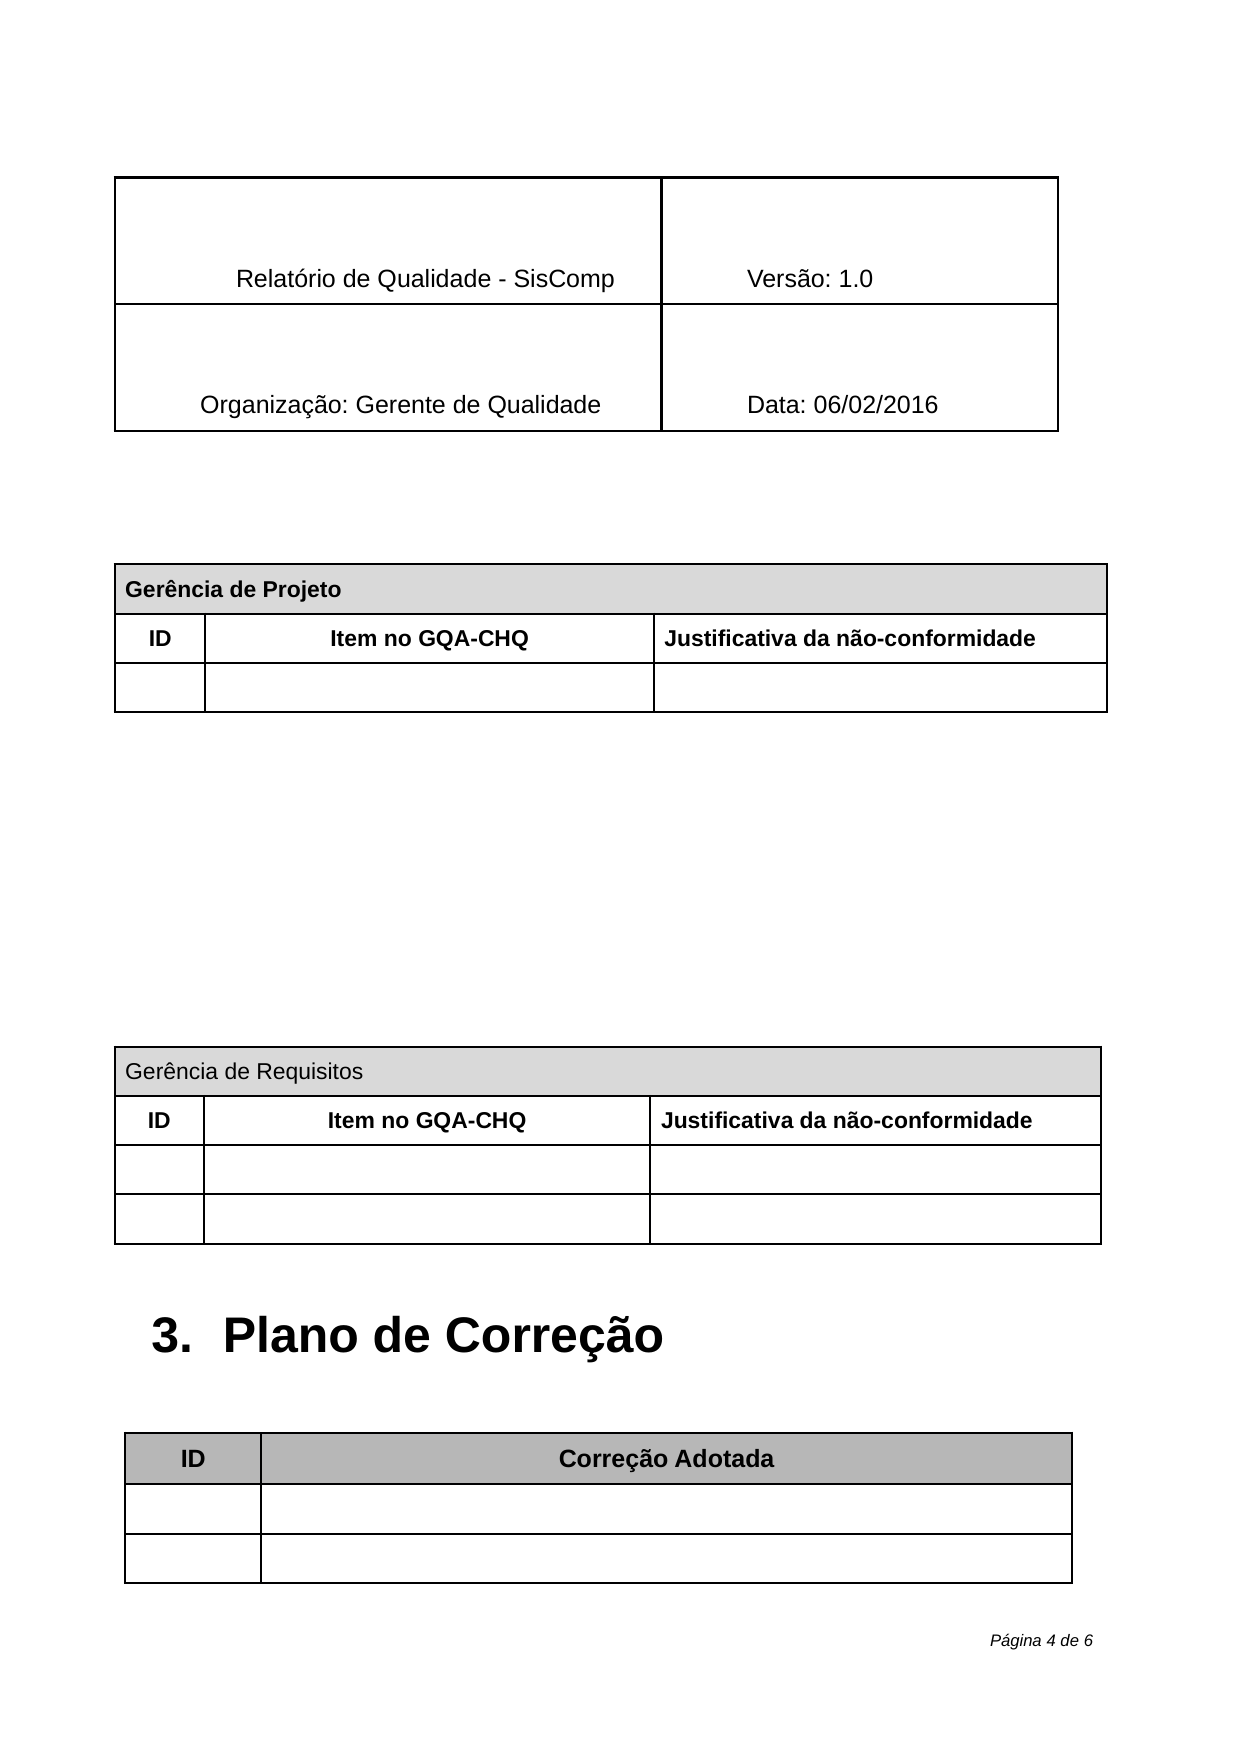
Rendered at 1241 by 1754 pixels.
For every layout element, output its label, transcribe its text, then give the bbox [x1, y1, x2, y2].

table_header ID [126, 1434, 260, 1483]
table_cell [205, 1195, 649, 1243]
table_cell [116, 1195, 203, 1243]
table_cell Justificativa da não-conformidade [651, 1097, 1100, 1144]
table_cell [651, 1146, 1100, 1193]
table_cell [116, 664, 204, 711]
table_cell Item no GQA-CHQ [206, 615, 653, 662]
table_cell ID [116, 615, 204, 662]
table_header Correção Adotada [262, 1434, 1071, 1483]
table_cell [262, 1535, 1071, 1582]
table_cell [116, 1146, 203, 1193]
table_header Gerência de Requisitos [116, 1048, 1100, 1095]
table_cell [126, 1485, 260, 1532]
table_cell [205, 1146, 649, 1193]
table_cell Item no GQA-CHQ [205, 1097, 649, 1144]
table_cell [126, 1535, 260, 1582]
table_cell Justificativa da não-conformidade [655, 615, 1106, 662]
table_cell [262, 1485, 1071, 1532]
table_header Gerência de Projeto [116, 565, 1106, 613]
table_cell [206, 664, 653, 711]
list Plano de Correção [193, 1305, 1093, 1363]
table_cell ID [116, 1097, 203, 1144]
table_cell [655, 664, 1106, 711]
table_cell [651, 1195, 1100, 1243]
